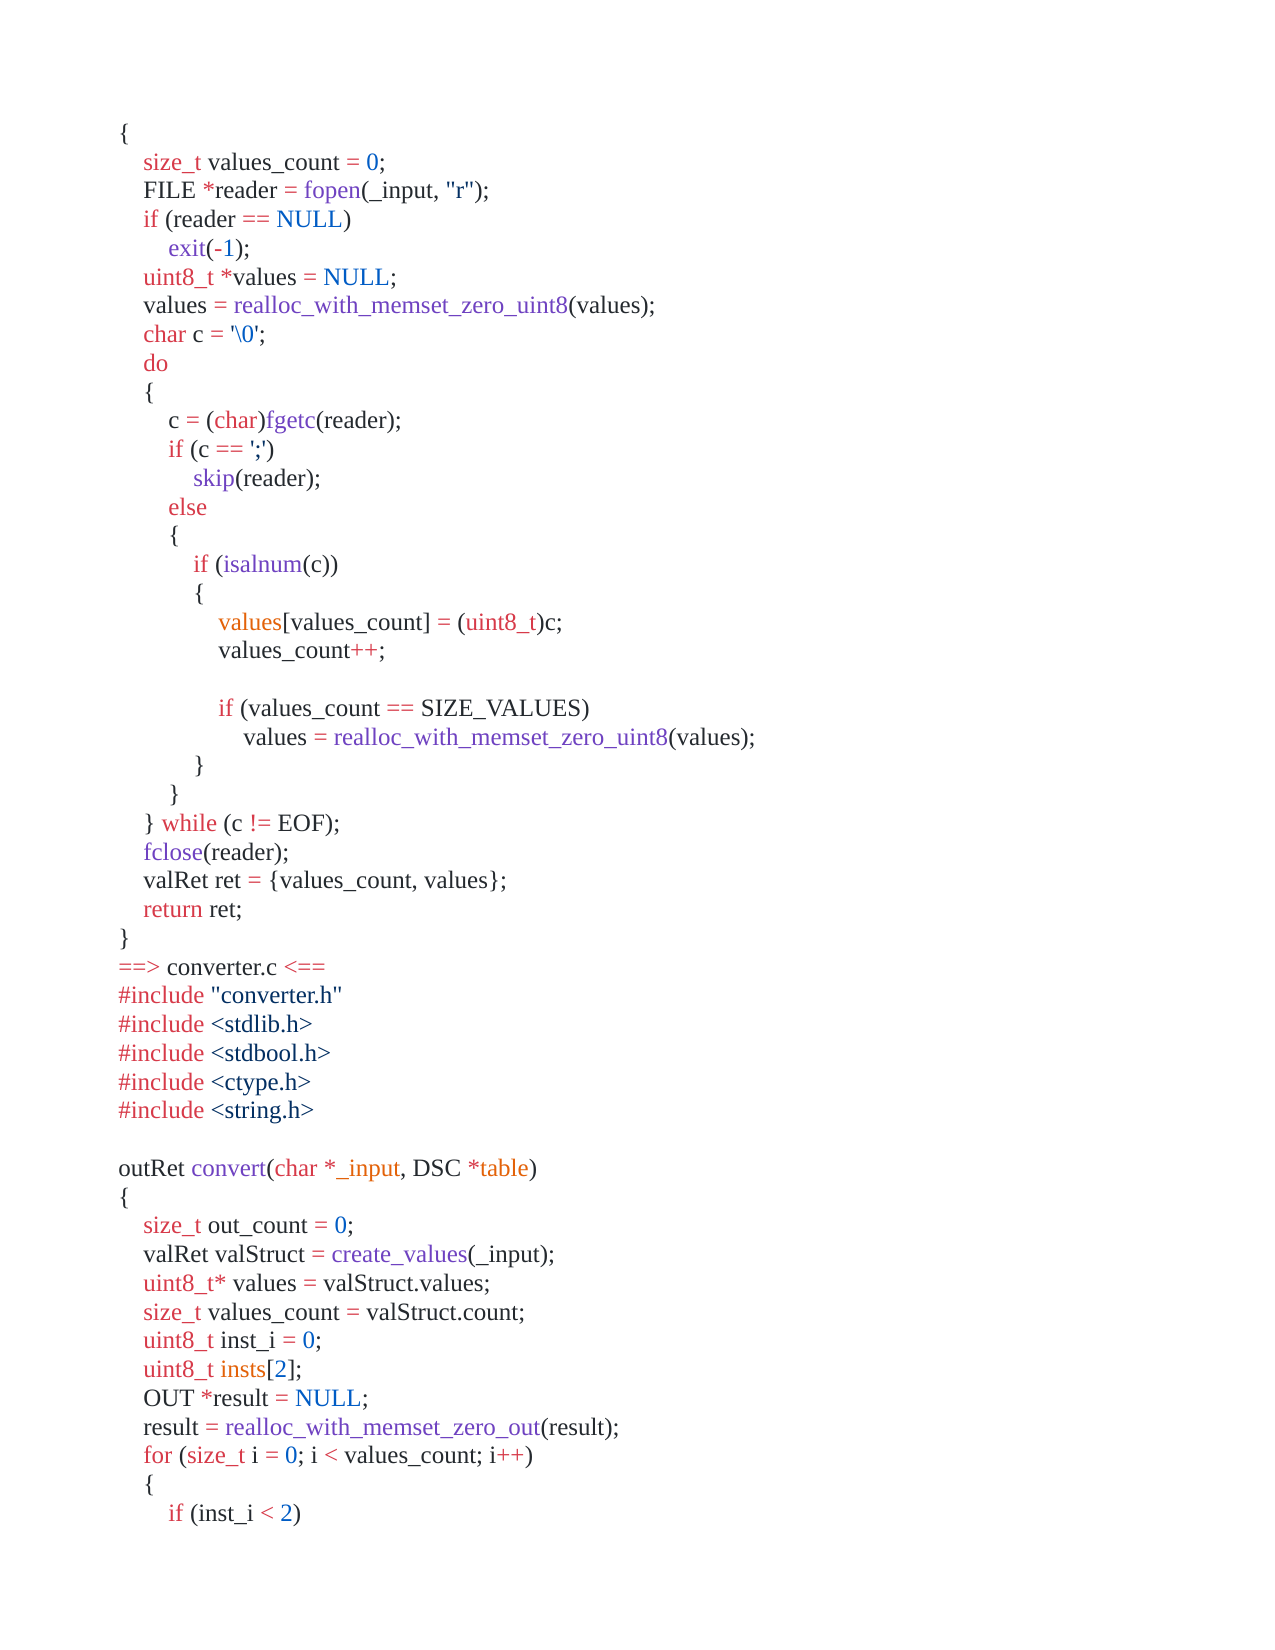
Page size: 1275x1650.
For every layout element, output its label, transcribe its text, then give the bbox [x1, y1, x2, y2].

text { [118, 521, 1157, 549]
text values = realloc_with_memset_zero_uint8(values); [118, 291, 1157, 319]
text c = (char)fgetc(reader); [118, 406, 1157, 434]
text ==> converter.c <== [118, 952, 1157, 981]
text if (inst_i < 2) [118, 1498, 1157, 1527]
text { [118, 118, 1157, 147]
text result = realloc_with_memset_zero_out(result); [118, 1412, 1157, 1441]
text #include <stdlib.h> [118, 1009, 1157, 1038]
text fclose(reader); [118, 837, 1157, 866]
text valRet ret = {values_count, values}; [118, 866, 1157, 894]
text if (reader == NULL) [118, 204, 1157, 233]
text char c = '\0'; [118, 319, 1157, 348]
text { [118, 1469, 1157, 1498]
text } while (c != EOF); [118, 808, 1157, 837]
text for (size_t i = 0; i < values_count; i++) [118, 1441, 1157, 1469]
text uint8_t* values = valStruct.values; [118, 1268, 1157, 1297]
text if (c == ';') [118, 434, 1157, 463]
text if (isalnum(c)) [118, 549, 1157, 578]
text valRet valStruct = create_values(_input); [118, 1239, 1157, 1268]
text #include <stdbool.h> [118, 1038, 1157, 1067]
text else [118, 492, 1157, 521]
text values_count++; [118, 636, 1157, 664]
text size_t out_count = 0; [118, 1211, 1157, 1239]
text uint8_t *values = NULL; [118, 262, 1157, 291]
text exit(-1); [118, 233, 1157, 262]
text values[values_count] = (uint8_t)c; [118, 607, 1157, 636]
text #include <ctype.h> [118, 1067, 1157, 1096]
text return ret; [118, 894, 1157, 923]
text } [118, 923, 1157, 952]
text } [118, 779, 1157, 808]
text #include <string.h> [118, 1096, 1157, 1124]
text FILE *reader = fopen(_input, "r"); [118, 176, 1157, 204]
text size_t values_count = 0; [118, 147, 1157, 176]
text skip(reader); [118, 463, 1157, 492]
text { [118, 1182, 1157, 1211]
text OUT *result = NULL; [118, 1383, 1157, 1412]
text outRet convert(char *_input, DSC *table) [118, 1153, 1157, 1182]
text uint8_t insts[2]; [118, 1354, 1157, 1383]
text do [118, 348, 1157, 377]
text #include "converter.h" [118, 981, 1157, 1009]
text if (values_count == SIZE_VALUES) [118, 693, 1157, 722]
text { [118, 377, 1157, 406]
text values = realloc_with_memset_zero_uint8(values); [118, 722, 1157, 751]
text uint8_t inst_i = 0; [118, 1326, 1157, 1354]
text } [118, 751, 1157, 779]
text size_t values_count = valStruct.count; [118, 1297, 1157, 1326]
text { [118, 578, 1157, 607]
